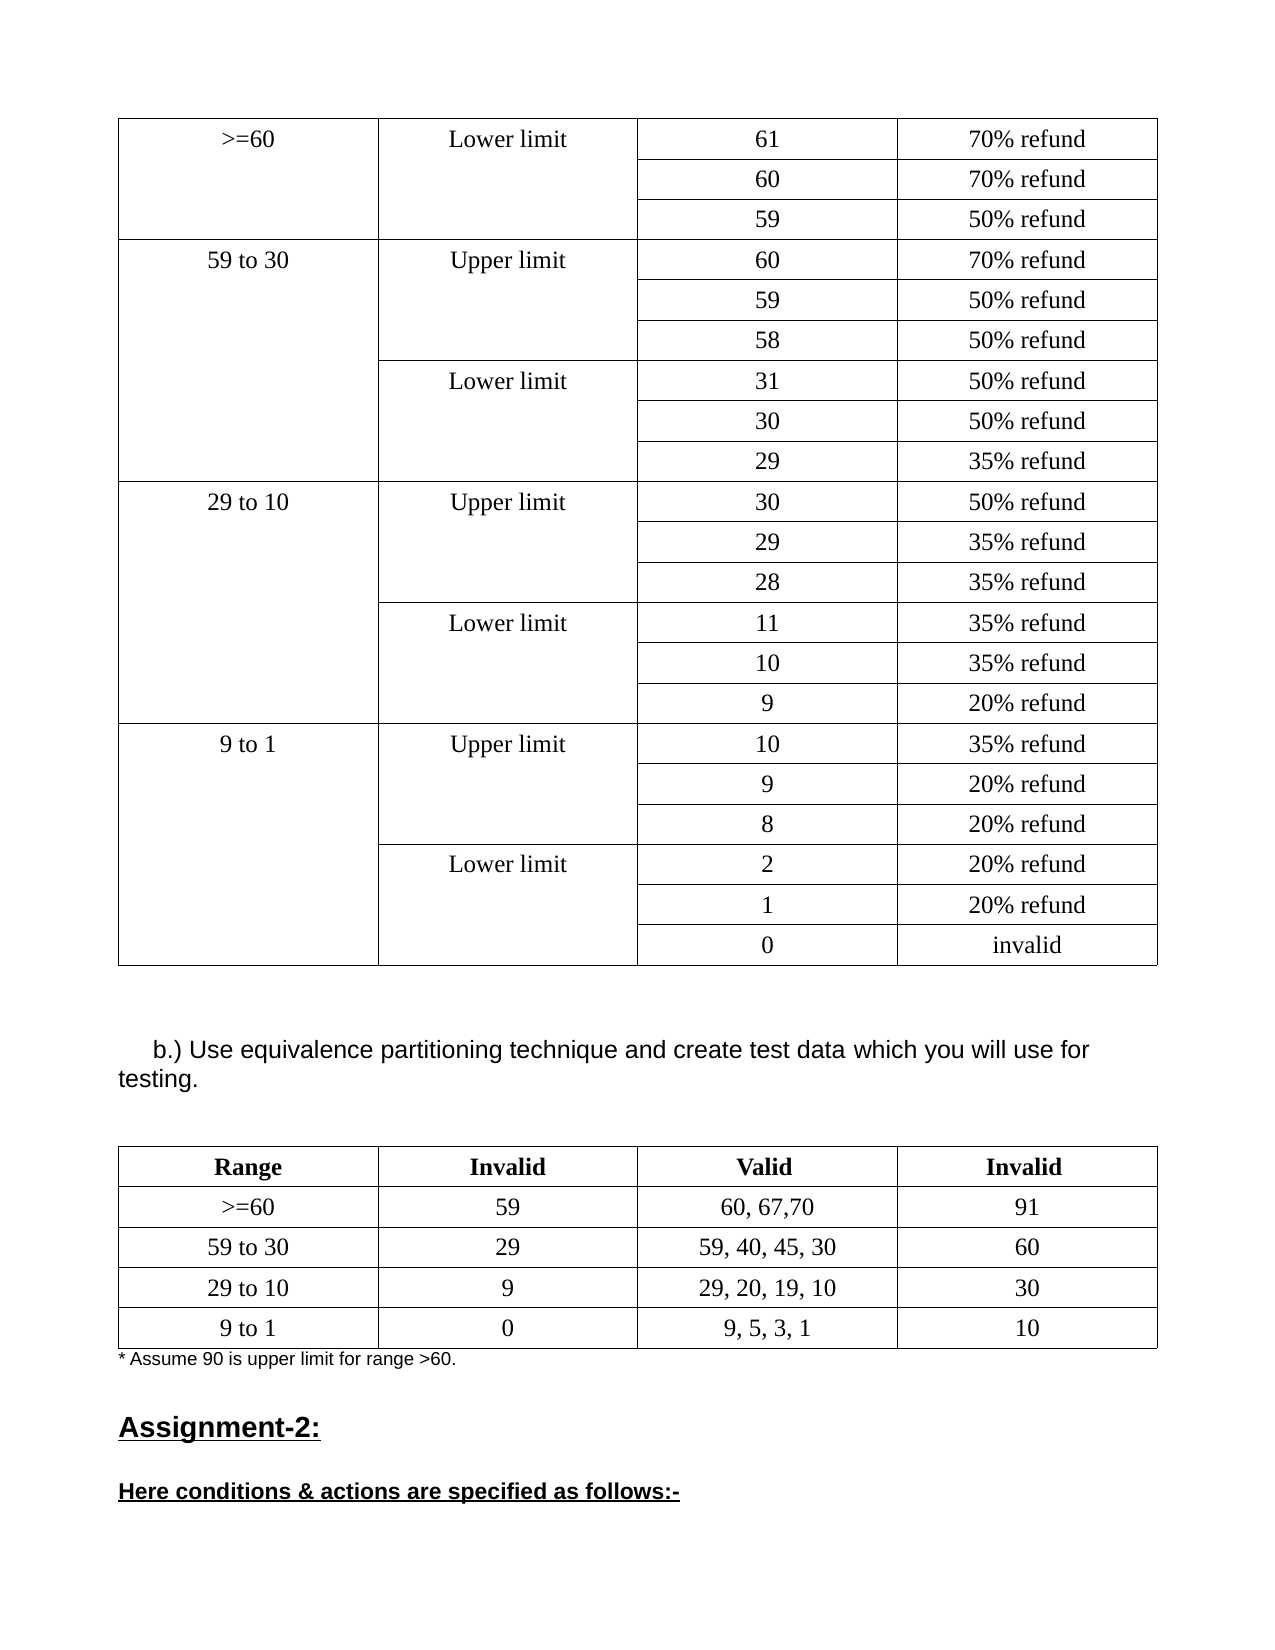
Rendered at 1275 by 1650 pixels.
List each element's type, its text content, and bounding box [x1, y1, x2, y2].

table_cell 35% refund [898, 442, 1157, 481]
table_cell 50% refund [898, 280, 1157, 320]
table_cell Lower limit [379, 603, 637, 723]
table_cell 35% refund [898, 603, 1157, 642]
table_cell 9 [638, 764, 897, 803]
table_cell 59 to 30 [119, 240, 378, 481]
table_cell 28 [638, 563, 897, 602]
table_cell 59 [638, 280, 897, 320]
table_cell invalid [898, 925, 1157, 965]
table_cell 20% refund [898, 764, 1157, 803]
table_cell 29 to 10 [119, 482, 378, 723]
table_cell >=60 [119, 119, 378, 239]
table_cell 60, 67,70 [638, 1187, 897, 1227]
table_cell 91 [898, 1187, 1157, 1227]
table_cell 70% refund [898, 160, 1157, 199]
table_cell 70% refund [898, 119, 1157, 158]
table_cell 29 [638, 522, 897, 562]
table_cell Lower limit [379, 361, 637, 481]
table_cell 35% refund [898, 563, 1157, 602]
table_cell 10 [898, 1308, 1157, 1348]
table_cell 60 [638, 160, 897, 199]
table_cell Upper limit [379, 482, 637, 602]
table_cell 59, 40, 45, 30 [638, 1228, 897, 1267]
table_cell 30 [638, 482, 897, 521]
table_cell 9 to 1 [119, 1308, 378, 1348]
table_cell 70% refund [898, 240, 1157, 279]
table_cell 59 [379, 1187, 637, 1227]
table_cell 58 [638, 321, 897, 360]
text Assignment-2: [118, 1411, 1157, 1444]
table_header Invalid [379, 1147, 637, 1186]
table_cell 1 [638, 885, 897, 924]
table_cell 60 [898, 1228, 1157, 1267]
table_cell 9 [638, 684, 897, 723]
table_cell 9 [379, 1268, 637, 1307]
table_cell 10 [638, 643, 897, 682]
table_cell 20% refund [898, 684, 1157, 723]
table_cell 29 [379, 1228, 637, 1267]
table_cell 0 [379, 1308, 637, 1348]
table_cell 29 to 10 [119, 1268, 378, 1307]
table_cell 50% refund [898, 482, 1157, 521]
table_cell 20% refund [898, 885, 1157, 924]
table_cell 9 to 1 [119, 724, 378, 965]
table_cell 59 to 30 [119, 1228, 378, 1267]
table_cell 20% refund [898, 845, 1157, 884]
table_header Invalid [898, 1147, 1157, 1186]
table_cell 50% refund [898, 401, 1157, 441]
table_cell 30 [898, 1268, 1157, 1307]
text Here conditions & actions are specified as follows:- [118, 1478, 1157, 1504]
table_header Range [119, 1147, 378, 1186]
table_cell 50% refund [898, 321, 1157, 360]
text b.) Use equivalence partitioning technique and create test data which you will use for testing. [118, 1035, 1157, 1092]
table_cell 35% refund [898, 643, 1157, 682]
table_cell 50% refund [898, 200, 1157, 239]
table_cell Upper limit [379, 240, 637, 360]
table_cell 9, 5, 3, 1 [638, 1308, 897, 1348]
table_cell 20% refund [898, 805, 1157, 844]
table_cell 35% refund [898, 522, 1157, 562]
table_cell 8 [638, 805, 897, 844]
table_cell Lower limit [379, 845, 637, 965]
table_cell 35% refund [898, 724, 1157, 763]
table_cell 61 [638, 119, 897, 158]
table_cell 29 [638, 442, 897, 481]
table_cell Lower limit [379, 119, 637, 239]
table_cell 0 [638, 925, 897, 965]
text * Assume 90 is upper limit for range >60. [118, 1349, 1157, 1398]
table_header Valid [638, 1147, 897, 1186]
table_cell 30 [638, 401, 897, 441]
table_cell 10 [638, 724, 897, 763]
table_cell 59 [638, 200, 897, 239]
table_cell 11 [638, 603, 897, 642]
table_cell 50% refund [898, 361, 1157, 400]
table_cell 29, 20, 19, 10 [638, 1268, 897, 1307]
table_cell 60 [638, 240, 897, 279]
table_cell Upper limit [379, 724, 637, 844]
table_cell >=60 [119, 1187, 378, 1227]
table_cell 31 [638, 361, 897, 400]
table_cell 2 [638, 845, 897, 884]
